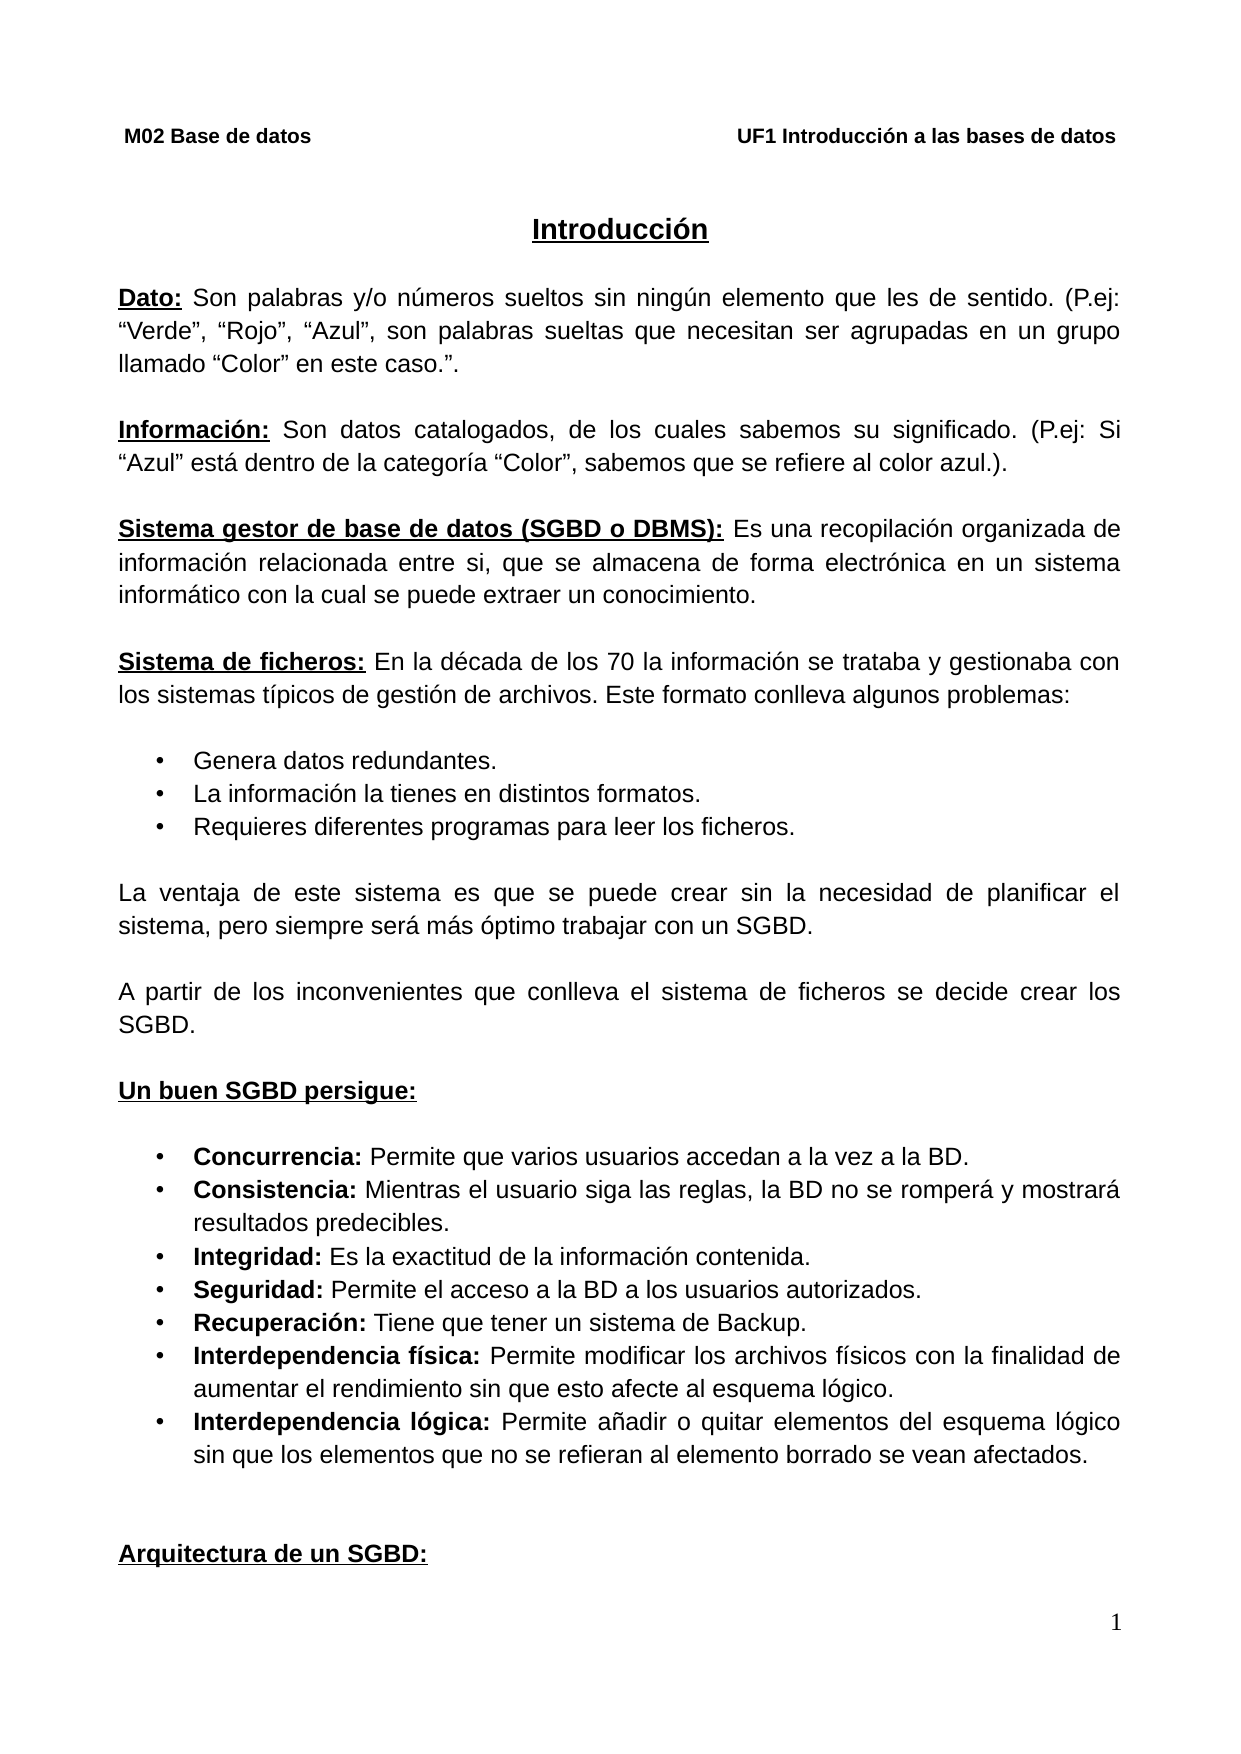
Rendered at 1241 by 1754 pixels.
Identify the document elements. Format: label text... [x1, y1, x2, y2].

list La información la tienes en distintos formatos. [156, 779, 1122, 808]
list Integridad: Es la exactitud de la información contenida. [156, 1241, 1122, 1270]
list Recuperación: Tiene que tener un sistema de Backup. [156, 1308, 1122, 1337]
list Seguridad: Permite el acceso a la BD a los usuarios autorizados. [156, 1274, 1122, 1303]
text La ventaja de este sistema es que se puede crear sin la necesidad de planificar el sistema, pero siempre será más óptimo trabajar con un SGBD. [118, 878, 1122, 940]
list Concurrencia: Permite que varios usuarios accedan a la vez a la BD. [156, 1142, 1122, 1171]
text A partir de los inconvenientes que conlleva el sistema de ficheros se decide crear los SGBD. [118, 977, 1122, 1039]
text Introducción [118, 212, 1122, 245]
text Un buen SGBD persigue: [118, 1076, 1122, 1105]
text Información: Son datos catalogados, de los cuales sabemos su significado. (P.ej: Si “Azul” está dentro de la categoría “Color”, sabemos que se refiere al color azul.). [118, 415, 1122, 477]
text Dato: Son palabras y/o números sueltos sin ningún elemento que les de sentido. (P.ej: “Verde”, “Rojo”, “Azul”, son palabras sueltas que necesitan ser agrupadas en un grupo llamado “Color” en este caso.”. [118, 283, 1122, 378]
list Genera datos redundantes. [156, 746, 1122, 774]
list Consistencia: Mientras el usuario siga las reglas, la BD no se romperá y mostrará resultados predecibles. [156, 1175, 1122, 1237]
list Interdependencia lógica: Permite añadir o quitar elementos del esquema lógico sin que los elementos que no se refieran al elemento borrado se vean afectados. [156, 1407, 1122, 1469]
list Interdependencia física: Permite modificar los archivos físicos con la finalidad de aumentar el rendimiento sin que esto afecte al esquema lógico. [156, 1341, 1122, 1403]
text Sistema de ficheros: En la década de los 70 la información se trataba y gestionaba con los sistemas típicos de gestión de archivos. Este formato conlleva algunos problemas: [118, 647, 1122, 708]
text Arquitectura de un SGBD: [118, 1539, 1122, 1568]
text Sistema gestor de base de datos (SGBD o DBMS): Es una recopilación organizada de información relacionada entre si, que se almacena de forma electrónica en un sistema informático con la cual se puede extraer un conocimiento. [118, 514, 1122, 609]
list Requieres diferentes programas para leer los ficheros. [156, 812, 1122, 841]
